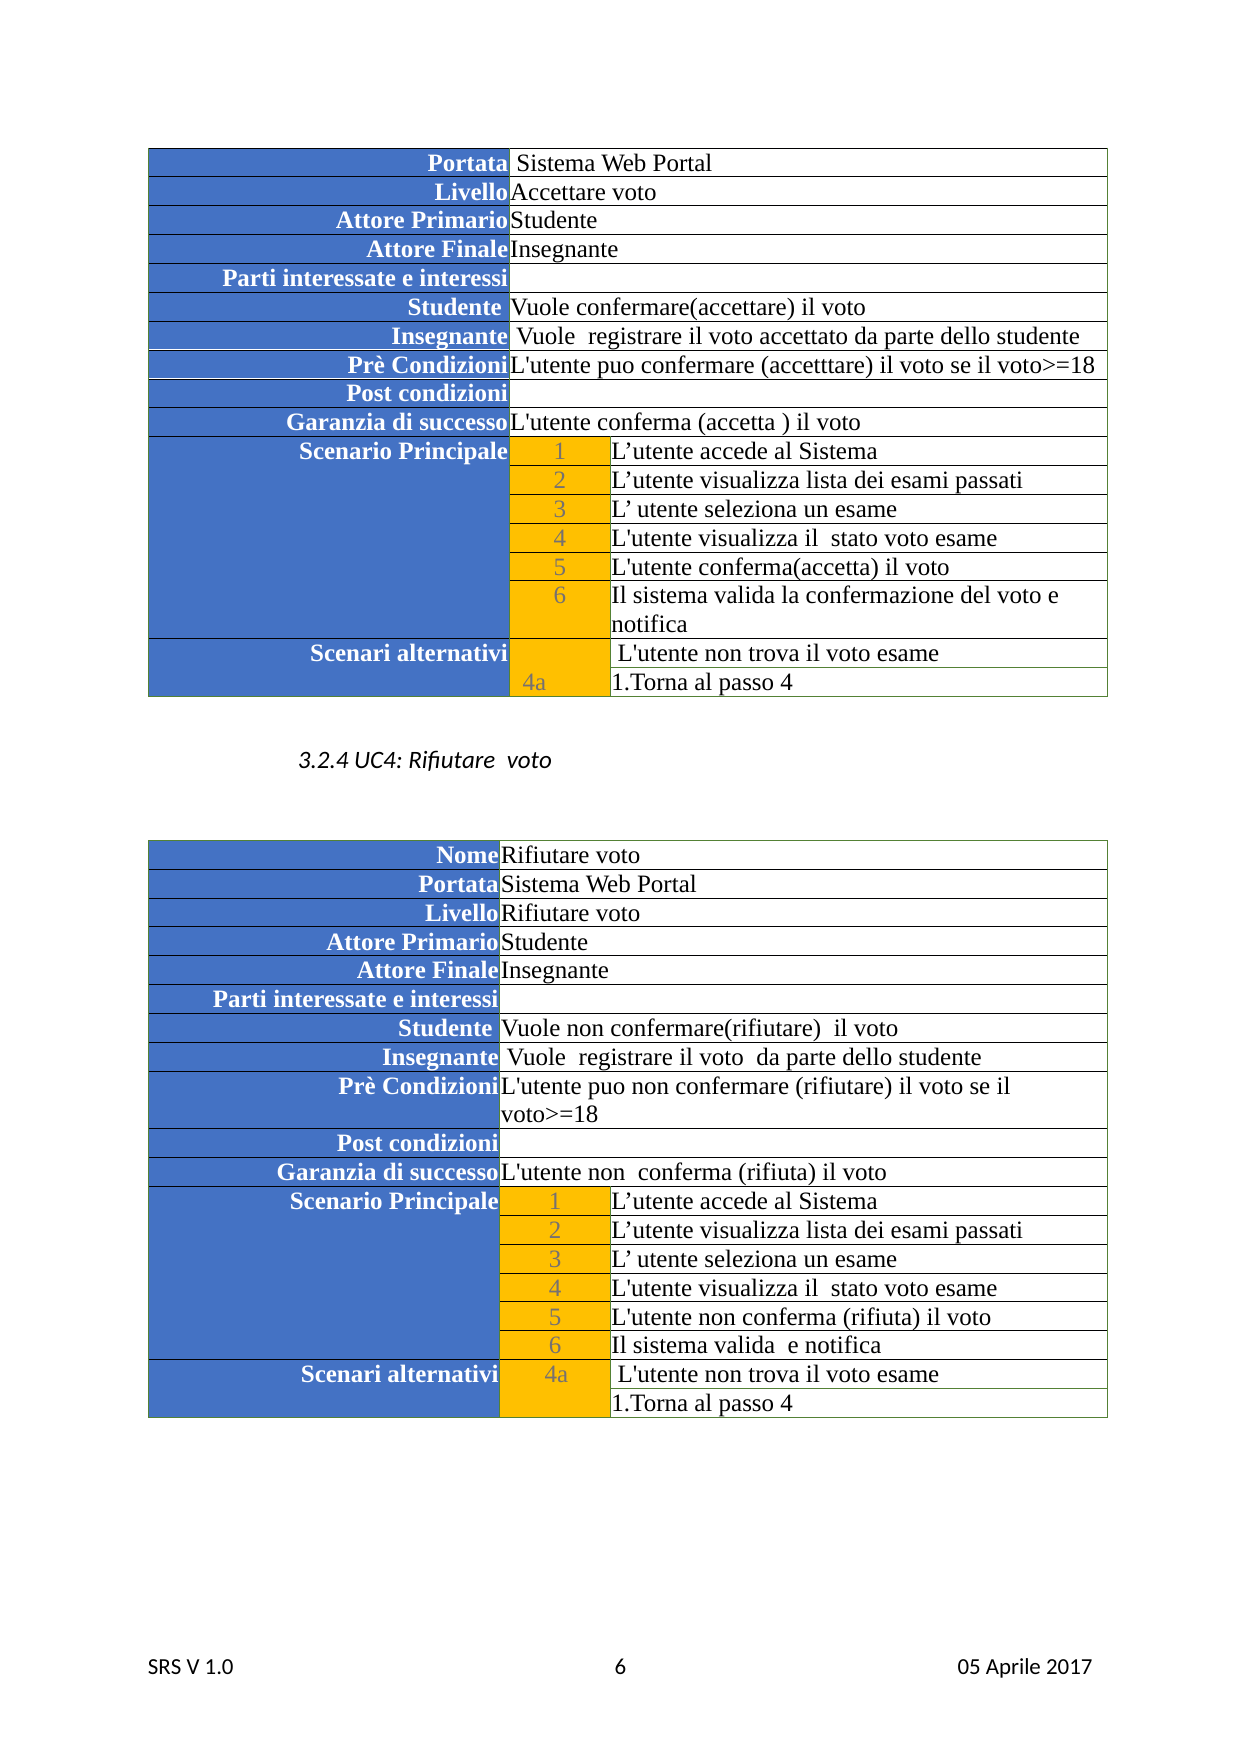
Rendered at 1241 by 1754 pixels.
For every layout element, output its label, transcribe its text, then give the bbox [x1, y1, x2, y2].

table_cell Studente [510, 206, 1107, 234]
table_cell [510, 264, 1107, 292]
table_cell Scenari alternativi [149, 639, 509, 696]
table_cell Attore Primario [149, 206, 509, 234]
table_cell Livello [149, 899, 499, 926]
table_cell Il sistema valida e notifica [611, 1331, 1107, 1359]
table_cell 2 [500, 1216, 610, 1244]
table_cell Parti interessate e interessi [149, 264, 509, 292]
table_cell 3 [500, 1245, 610, 1273]
table_cell Accettare voto [510, 177, 1107, 205]
table_cell Insegnante [149, 322, 509, 349]
table_cell Garanzia di successo [149, 408, 509, 436]
table_cell Prè Condizioni [149, 351, 509, 378]
table_header Rifiutare voto [500, 841, 1107, 869]
table_cell Attore Finale [149, 956, 499, 984]
table_cell Scenario Principale [149, 1187, 499, 1359]
table_cell 4 [500, 1274, 610, 1301]
table_cell 1.Torna al passo 4 [611, 668, 1107, 696]
table_cell L’ utente seleziona un esame [611, 495, 1107, 523]
table_cell 4a [500, 1360, 610, 1417]
table_cell 4 [510, 524, 610, 552]
table_cell Insegnante [510, 235, 1107, 263]
table_cell 4a [510, 639, 610, 696]
table_cell Studente [500, 927, 1107, 955]
table_cell Vuole confermare(accettare) il voto [510, 293, 1107, 321]
table_cell Prè Condizioni [149, 1072, 499, 1128]
table_cell L'utente non conferma (rifiuta) il voto [500, 1158, 1107, 1186]
table_cell 2 [510, 466, 610, 494]
table_cell L'utente non trova il voto esame [611, 639, 1107, 667]
table_cell L'utente conferma(accetta) il voto [611, 553, 1107, 580]
table_cell Scenari alternativi [149, 1360, 499, 1417]
table_cell Vuole registrare il voto accettato da parte dello studente [510, 322, 1107, 349]
table_header Nome [149, 841, 499, 869]
table_cell L'utente puo confermare (accetttare) il voto se il voto>=18 [510, 351, 1107, 378]
table_cell Post condizioni [149, 1129, 499, 1157]
table_cell 5 [510, 553, 610, 580]
table_cell L'utente non trova il voto esame [611, 1360, 1107, 1388]
table_cell Post condizioni [149, 380, 509, 407]
table_cell L'utente visualizza il stato voto esame [611, 1274, 1107, 1301]
table_cell L'utente puo non confermare (rifiutare) il voto se il voto>=18 [500, 1072, 1107, 1128]
table_cell Studente [149, 293, 509, 321]
table_cell Insegnante [149, 1043, 499, 1071]
table_cell 3 [510, 495, 610, 523]
table_cell Livello [149, 177, 509, 205]
table_cell [510, 380, 1107, 407]
table_cell L'utente non conferma (rifiuta) il voto [611, 1302, 1107, 1330]
table_cell Portata [149, 149, 509, 176]
table_cell Parti interessate e interessi [149, 985, 499, 1013]
table_cell 1 [510, 437, 610, 465]
table_cell [500, 985, 1107, 1013]
table_cell Attore Finale [149, 235, 509, 263]
table_cell Sistema Web Portal [510, 149, 1107, 176]
table_cell [500, 1129, 1107, 1157]
table_cell Il sistema valida la confermazione del voto e notifica [611, 581, 1107, 638]
table_cell 1.Torna al passo 4 [611, 1389, 1107, 1417]
table_cell Studente [149, 1014, 499, 1042]
table_cell Vuole non confermare(rifiutare) il voto [500, 1014, 1107, 1042]
table_cell Portata [149, 870, 499, 898]
list 3.2.4 UC4: Rifiutare voto [260, 744, 1237, 774]
table_cell 6 [510, 581, 610, 638]
table_cell 6 [500, 1331, 610, 1359]
table_cell Vuole registrare il voto da parte dello studente [500, 1043, 1107, 1071]
table_cell L’utente accede al Sistema [611, 1187, 1107, 1215]
table_cell L’utente visualizza lista dei esami passati [611, 466, 1107, 494]
table_cell L’ utente seleziona un esame [611, 1245, 1107, 1273]
table_cell Insegnante [500, 956, 1107, 984]
table_cell L'utente visualizza il stato voto esame [611, 524, 1107, 552]
table_cell L’utente visualizza lista dei esami passati [611, 1216, 1107, 1244]
table_cell Scenario Principale [149, 437, 509, 638]
table_cell 5 [500, 1302, 610, 1330]
table_cell Rifiutare voto [500, 899, 1107, 926]
table_cell 1 [500, 1187, 610, 1215]
table_cell Sistema Web Portal [500, 870, 1107, 898]
table_cell Attore Primario [149, 927, 499, 955]
table_cell L’utente accede al Sistema [611, 437, 1107, 465]
table_cell Garanzia di successo [149, 1158, 499, 1186]
table_cell L'utente conferma (accetta ) il voto [510, 408, 1107, 436]
